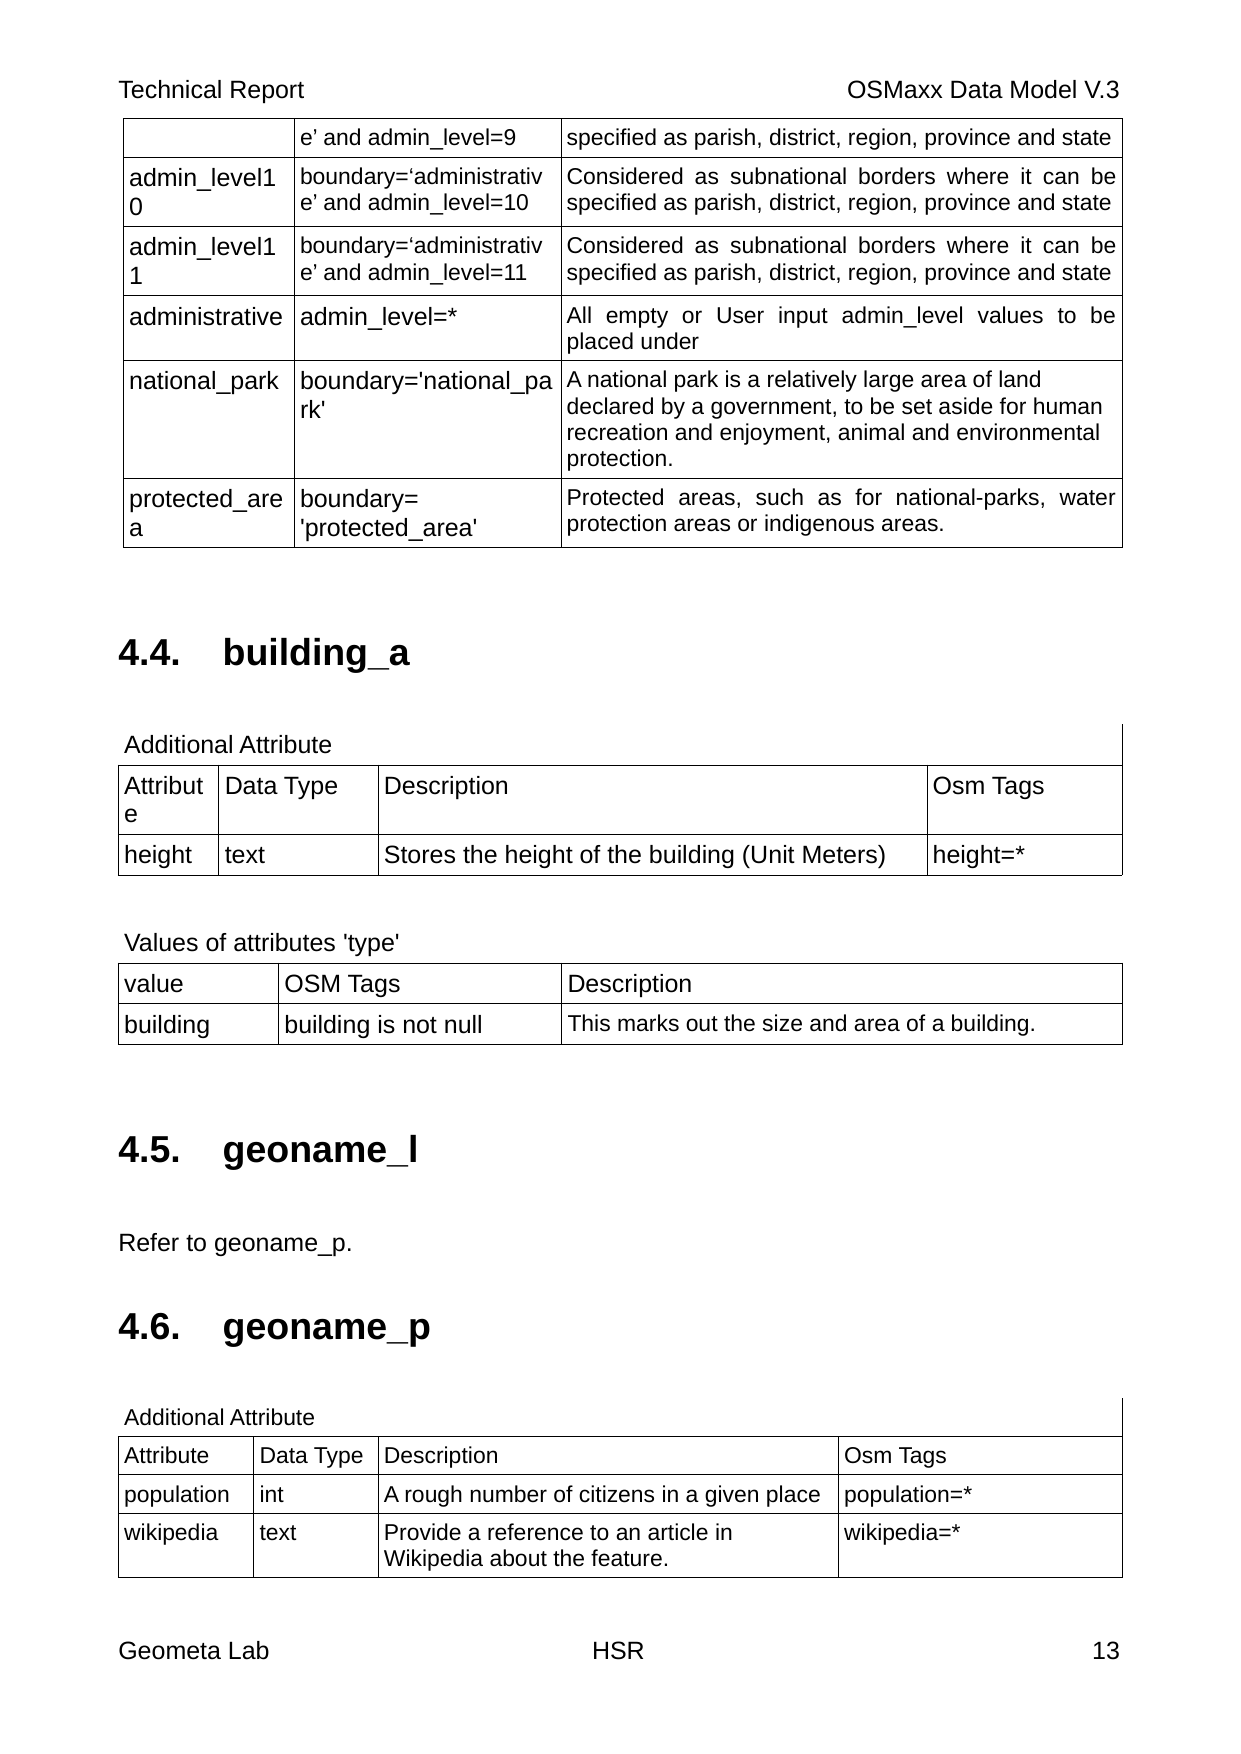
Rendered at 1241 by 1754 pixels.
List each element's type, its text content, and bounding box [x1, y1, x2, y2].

table_cell Description [562, 964, 1122, 1003]
table_header Additional Attribute [118, 1398, 1122, 1436]
table_cell Data Type [219, 766, 378, 834]
table_cell A rough number of citizens in a given place [379, 1475, 838, 1513]
table_cell Stores the height of the building (Unit Meters) [379, 835, 927, 875]
table_cell text [219, 835, 378, 875]
table_cell Provide a reference to an article in Wikipedia about the feature. [379, 1514, 838, 1577]
table_cell This marks out the size and area of a building. [562, 1004, 1122, 1044]
table_cell population [119, 1475, 253, 1513]
table_cell e’ and admin_level=9 [295, 119, 561, 156]
text Refer to geoname_p. [118, 1221, 1122, 1257]
table_cell Attribute [119, 1437, 253, 1474]
table_cell boundary=‘administrative’ and admin_level=11 [295, 227, 561, 295]
table_cell All empty or User input admin_level values to be placed under [562, 296, 1122, 360]
table_cell boundary=‘administrative’ and admin_level=10 [295, 158, 561, 226]
table_cell specified as parish, district, region, province and state [562, 119, 1122, 156]
table_cell height [119, 835, 218, 875]
table_cell Considered as subnational borders where it can be specified as parish, district, region, province and state [562, 227, 1122, 295]
table_cell admin_level11 [124, 227, 294, 295]
table_cell building [119, 1004, 278, 1044]
table_cell Description [379, 1437, 838, 1474]
table_cell A national park is a relatively large area of land declared by a government, to be set aside for human recreation and enjoyment, animal and environmental protection. [562, 361, 1122, 477]
table_cell OSM Tags [279, 964, 561, 1003]
table_cell text [254, 1514, 378, 1577]
table_cell int [254, 1475, 378, 1513]
table_cell population=* [839, 1475, 1122, 1513]
subtitle geoname_l [118, 1127, 1122, 1170]
table_header Values of attributes 'type' [118, 923, 1122, 963]
table_cell admin_level=* [295, 296, 561, 360]
subtitle geoname_p [118, 1304, 1122, 1347]
table_cell wikipedia [119, 1514, 253, 1577]
table_cell boundary='national_park' [295, 361, 561, 477]
subtitle building_a [118, 630, 1122, 673]
table_cell boundary= 'protected_area' [295, 479, 561, 547]
table_cell Considered as subnational borders where it can be specified as parish, district, region, province and state [562, 158, 1122, 226]
table_header Additional Attribute [118, 724, 1122, 764]
table_cell admin_level10 [124, 158, 294, 226]
table_cell wikipedia=* [839, 1514, 1122, 1577]
table_cell national_park [124, 361, 294, 477]
table_cell Osm Tags [928, 766, 1122, 834]
table_cell value [119, 964, 278, 1003]
table_cell protected_area [124, 479, 294, 547]
table_cell building is not null [279, 1004, 561, 1044]
table_cell Data Type [254, 1437, 378, 1474]
table_cell Osm Tags [839, 1437, 1122, 1474]
table_cell [124, 119, 294, 156]
table_cell height=* [928, 835, 1122, 875]
table_cell administrative [124, 296, 294, 360]
table_cell Protected areas, such as for national-parks, water protection areas or indigenous areas. [562, 479, 1122, 547]
table_cell Description [379, 766, 927, 834]
table_cell Attribute [119, 766, 218, 834]
